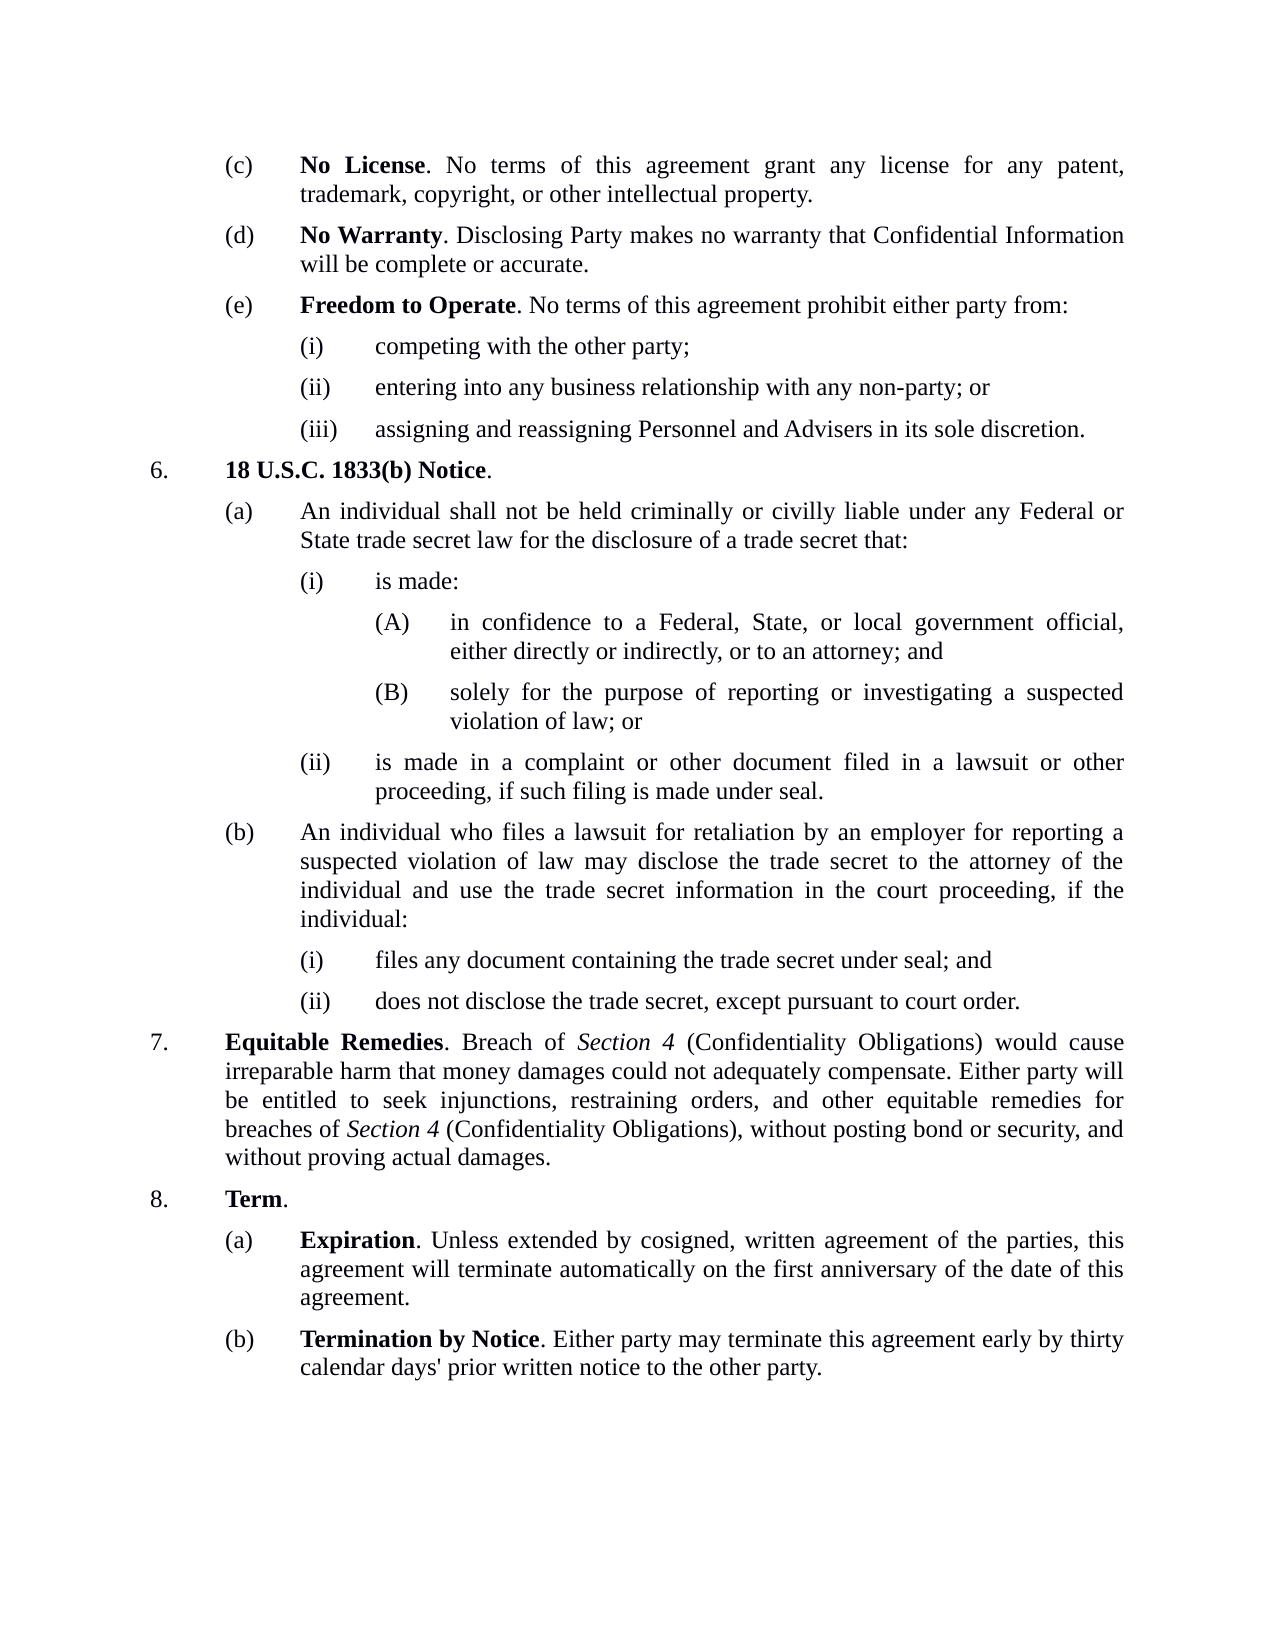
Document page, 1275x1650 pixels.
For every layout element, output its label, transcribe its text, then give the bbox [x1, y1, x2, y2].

text (b) An individual who files a lawsuit for retaliation by an employer for reporting a suspected violation of law may disclose the trade secret to the attorney of the individual and use the trade secret information in the court proceeding, if the individual: [225, 817, 1125, 932]
text (c) No License. No terms of this agreement grant any license for any patent, trademark, copyright, or other intellectual property. [225, 150, 1125, 207]
text (ii) does not disclose the trade secret, except pursuant to court order. [300, 986, 1125, 1015]
text (a) An individual shall not be held criminally or civilly liable under any Federal or State trade secret law for the disclosure of a trade secret that: [225, 496, 1125, 554]
text (ii) is made in a complaint or other document filed in a lawsuit or other proceeding, if such filing is made under seal. [300, 747, 1125, 805]
text 6. 18 U.S.C. 1833(b) Notice. [150, 455, 1125, 484]
text (i) competing with the other party; [300, 331, 1125, 360]
text (a) Expiration. Unless extended by cosigned, written agreement of the parties, this agreement will terminate automatically on the first anniversary of the date of this agreement. [225, 1225, 1125, 1311]
text (ii) entering into any business relationship with any non-party; or [300, 372, 1125, 401]
text (A) in confidence to a Federal, State, or local government official, either directly or indirectly, or to an attorney; and [375, 607, 1125, 665]
text (e) Freedom to Operate. No terms of this agreement prohibit either party from: [225, 290, 1125, 319]
text (i) files any document containing the trade secret under seal; and [300, 945, 1125, 974]
text (B) solely for the purpose of reporting or investigating a suspected violation of law; or [375, 677, 1125, 735]
text (i) is made: [300, 566, 1125, 595]
text 8. Term. [150, 1184, 1125, 1212]
text (iii) assigning and reassigning Personnel and Advisers in its sole discretion. [300, 414, 1125, 442]
text (b) Termination by Notice. Either party may terminate this agreement early by thirty calendar days' prior written notice to the other party. [225, 1324, 1125, 1381]
text 7. Equitable Remedies. Breach of Section 4 (Confidentiality Obligations) would cause irreparable harm that money damages could not adequately compensate. Either party will be entitled to seek injunctions, restraining orders, and other equitable remedies for breaches of Section 4 (Confidentiality Obligations), without posting bond or security, and without proving actual damages. [150, 1027, 1125, 1171]
text (d) No Warranty. Disclosing Party makes no warranty that Confidential Information will be complete or accurate. [225, 220, 1125, 277]
